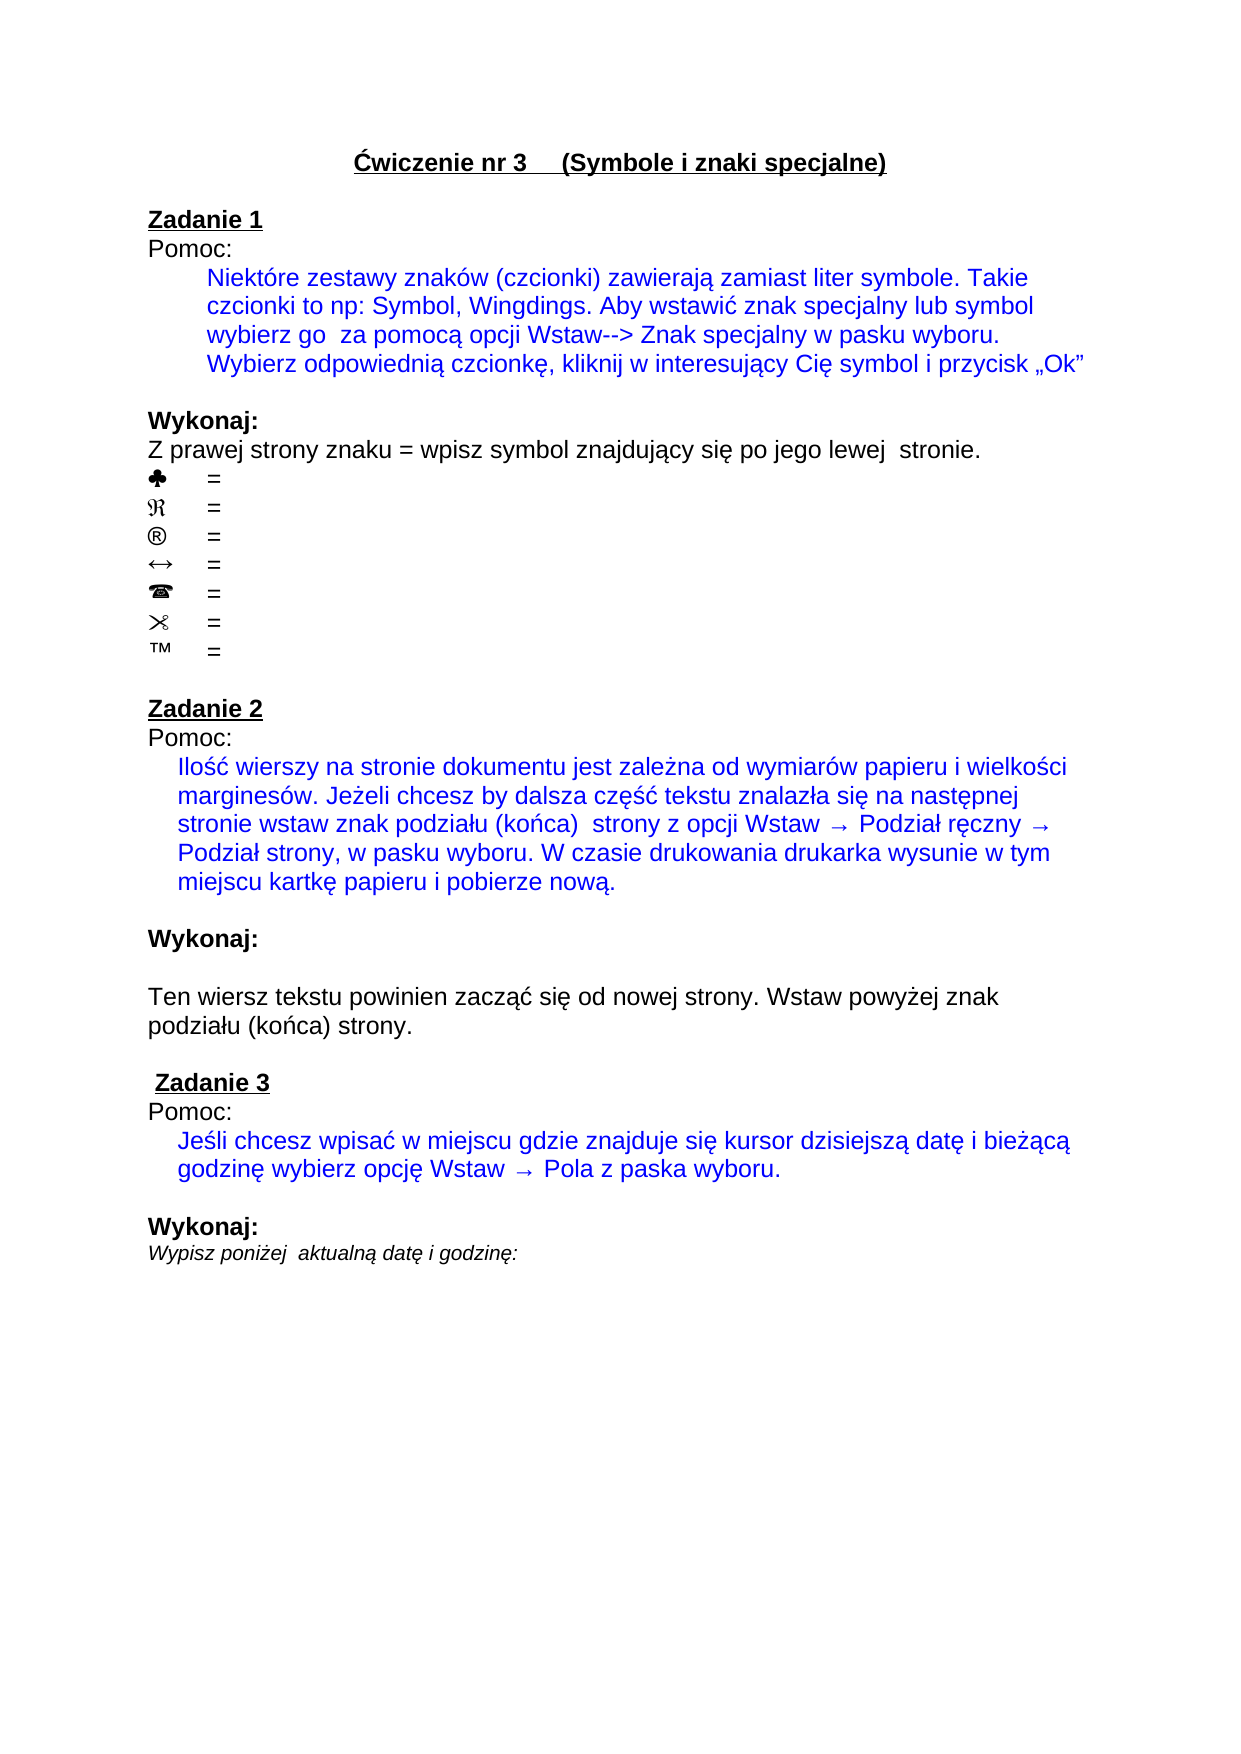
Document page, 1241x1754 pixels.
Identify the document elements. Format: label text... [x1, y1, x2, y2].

text Zadanie 3 [148, 1068, 1093, 1097]
text  = [148, 550, 1093, 579]
text Pomoc: [148, 234, 1093, 263]
text Ilość wierszy na stronie dokumentu jest zależna od wymiarów papieru i wielkości marginesów. Jeżeli chcesz by dalsza część tekstu znalazła się na następnej stronie wstaw znak podziału (końca) strony z opcji Wstaw → Podział ręczny → Podział strony, w pasku wyboru. W czasie drukowania drukarka wysunie w tym miejscu kartkę papieru i pobierze nową. [177, 752, 1093, 896]
text Wykonaj: [148, 406, 1093, 435]
text " = [148, 608, 1093, 637]
text  = [148, 522, 1093, 550]
text Pomoc: [148, 1097, 1093, 1126]
text Z prawej strony znaku = wpisz symbol znajdujący się po jego lewej stronie. [148, 435, 1093, 464]
text Jeśli chcesz wpisać w miejscu gdzie znajduje się kursor dzisiejszą datę i bieżącą godzinę wybierz opcję Wstaw → Pola z paska wyboru. [177, 1126, 1093, 1183]
text ™ = [148, 637, 1093, 666]
text Wykonaj: [148, 924, 1093, 953]
text Wykonaj: [148, 1212, 1093, 1241]
text ( = [148, 579, 1093, 608]
text Pomoc: [148, 723, 1093, 752]
text Niektóre zestawy znaków (czcionki) zawierają zamiast liter symbole. Takie czcionki to np: Symbol, Wingdings. Aby wstawić znak specjalny lub symbol wybierz go za pomocą opcji Wstaw--> Znak specjalny w pasku wyboru. Wybierz odpowiednią czcionkę, kliknij w interesujący Cię symbol i przycisk „Ok” [207, 263, 1093, 378]
text  = [148, 464, 1093, 493]
text Wypisz poniżej aktualną datę i godzinę: [148, 1241, 1093, 1265]
text Ćwiczenie nr 3 (Symbole i znaki specjalne) [148, 148, 1093, 176]
text Ten wiersz tekstu powinien zacząć się od nowej strony. Wstaw powyżej znak podziału (końca) strony. [148, 982, 1093, 1039]
subtitle Zadanie 2 [148, 694, 1093, 723]
subtitle Zadanie 1 [148, 205, 1093, 234]
text  = [148, 493, 1093, 522]
